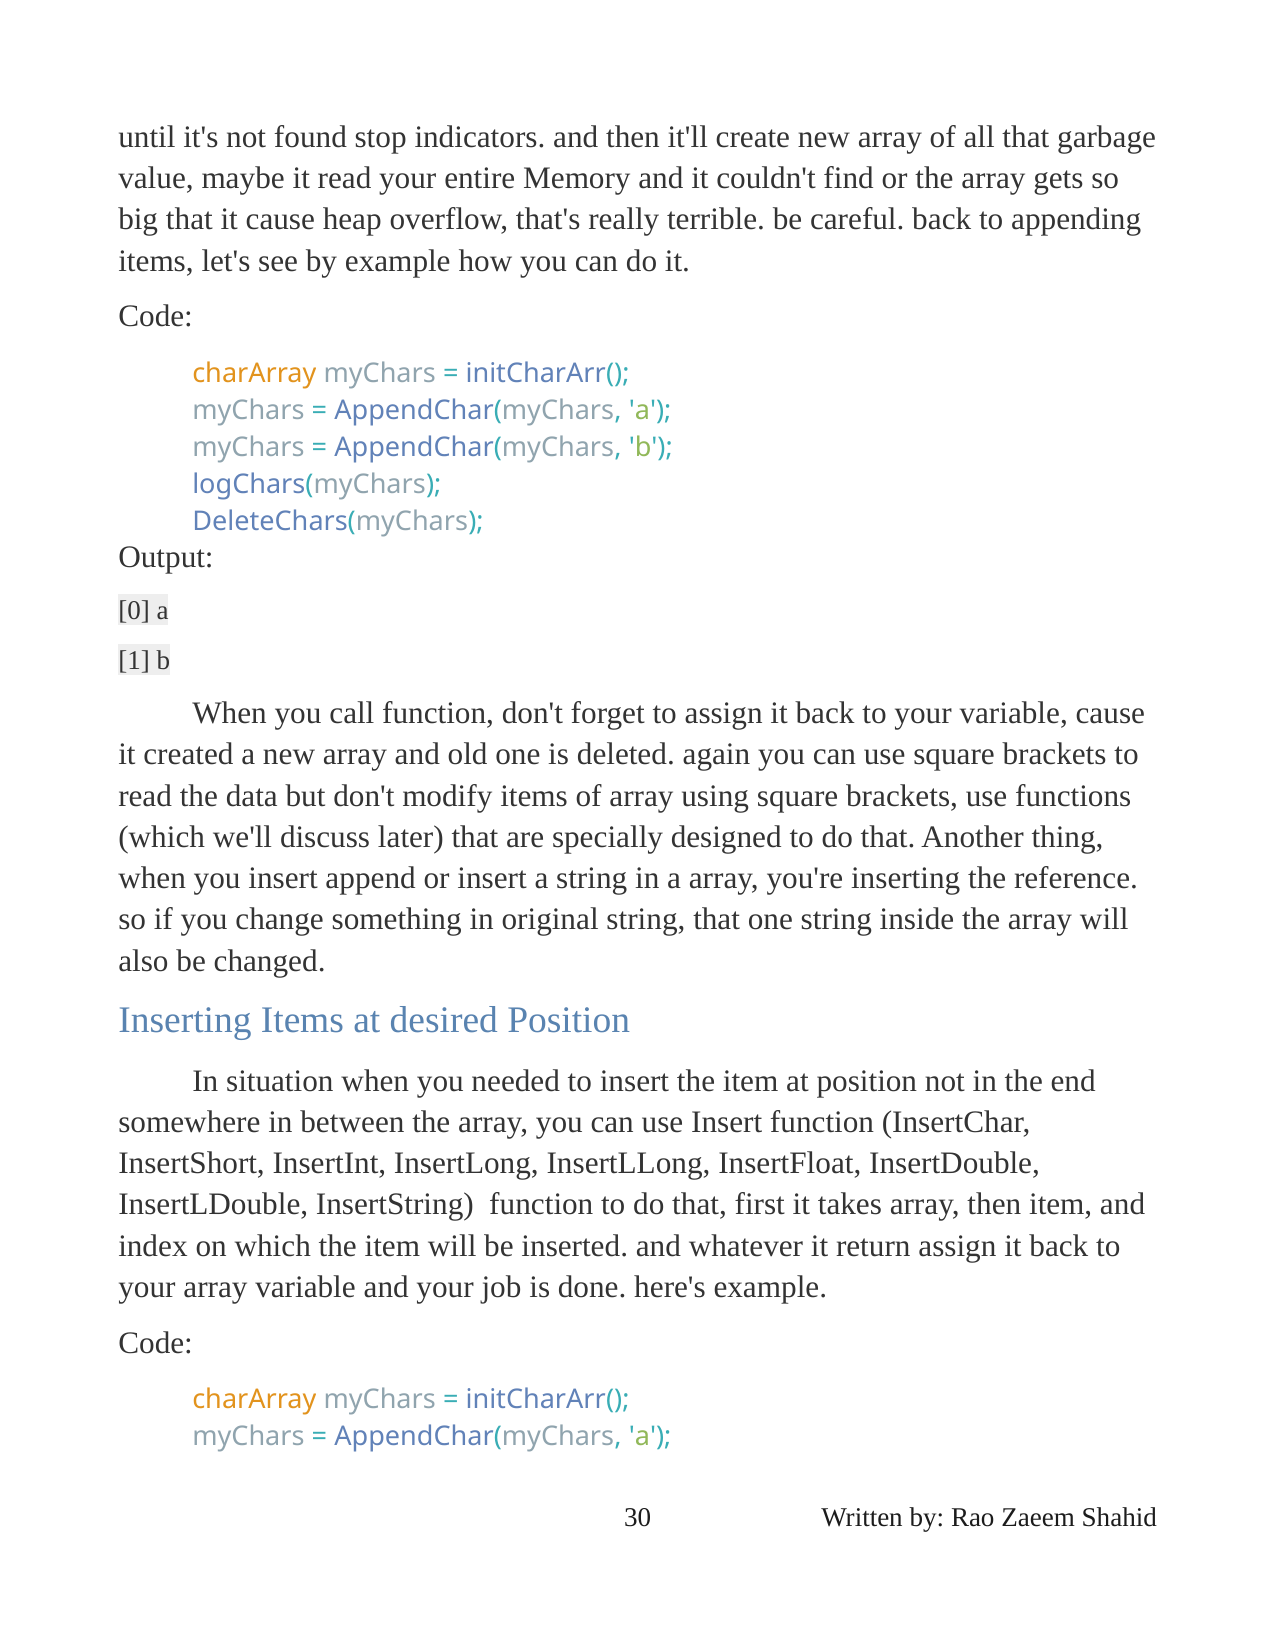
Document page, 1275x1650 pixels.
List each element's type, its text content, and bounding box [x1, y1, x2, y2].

text DeleteChars(myChars); [118, 501, 1157, 538]
text myChars = AppendChar(myChars, 'a'); [118, 390, 1157, 427]
text Inserting Items at desired Position [118, 998, 1157, 1041]
text Code: [118, 298, 1157, 334]
text Output: [118, 538, 1157, 574]
text myChars = AppendChar(myChars, 'a'); [118, 1417, 1157, 1453]
text [1] b [118, 644, 1157, 675]
text logChars(myChars); [118, 464, 1157, 501]
text charArray myChars = initCharArr(); [118, 353, 1157, 390]
text When you call function, don't forget to assign it back to your variable, cause it created a new array and old one is deleted. again you can use square brackets to read the data but don't modify items of array using square brackets, use functions (which we'll discuss later) that are specially designed to do that. Another thing, when you insert append or insert a string in a array, you're inserting the reference. so if you change something in original string, that one string inside the array will also be changed. [118, 694, 1157, 978]
text [0] a [118, 594, 1157, 625]
text myChars = AppendChar(myChars, 'b'); [118, 427, 1157, 464]
text In situation when you needed to insert the item at position not in the end somewhere in between the array, you can use Insert function (InsertChar, InsertShort, InsertInt, InsertLong, InsertLLong, InsertFloat, InsertDouble, InsertLDouble, InsertString) function to do that, first it takes array, then item, and index on which the item will be inserted. and whatever it return assign it back to your array variable and your job is done. here's example. [118, 1062, 1157, 1304]
text Code: [118, 1324, 1157, 1360]
text until it's not found stop indicators. and then it'll create new array of all that garbage value, maybe it read your entire Memory and it couldn't find or the array gets so big that it cause heap overflow, that's really terrible. be careful. back to appending items, let's see by example how you can do it. [118, 118, 1157, 278]
text charArray myChars = initCharArr(); [118, 1380, 1157, 1417]
